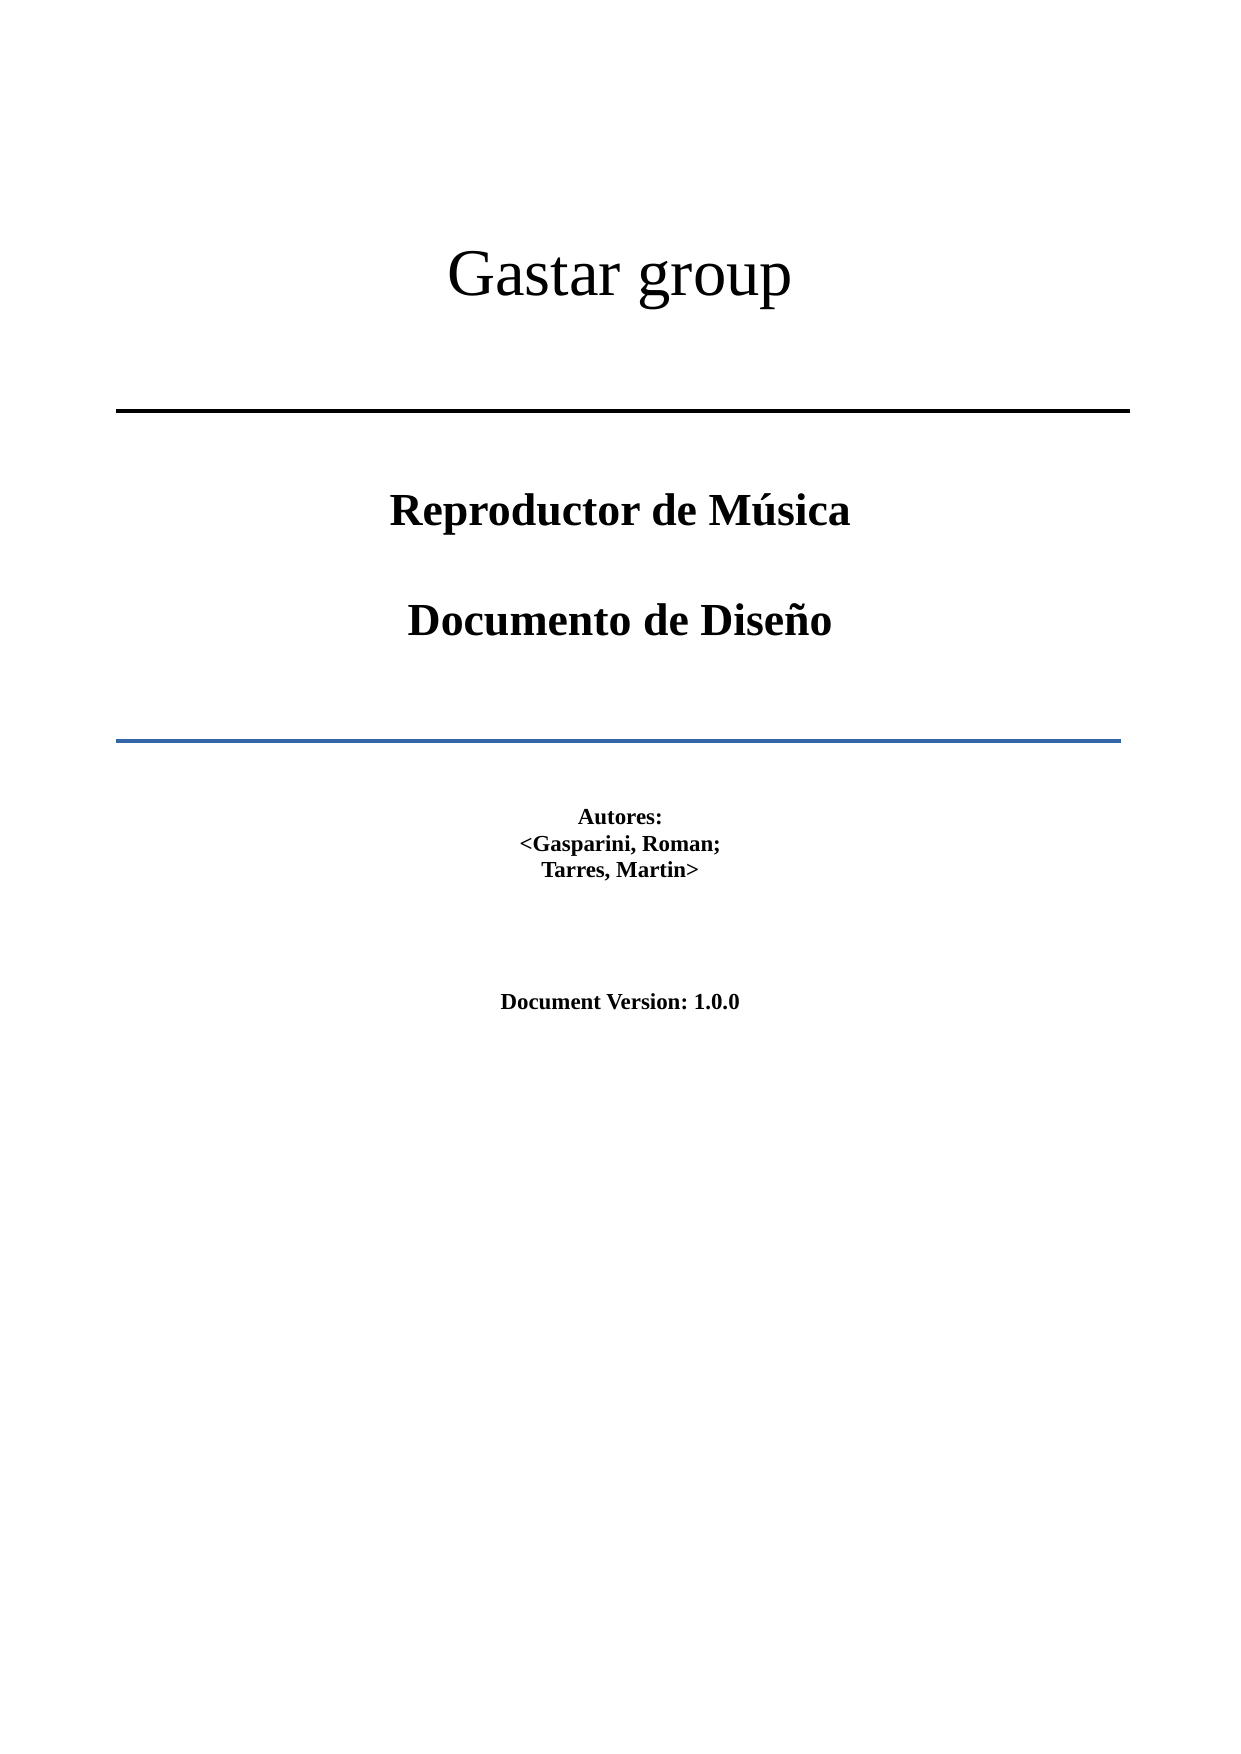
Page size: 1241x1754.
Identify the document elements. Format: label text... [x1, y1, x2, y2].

text Gastar group [118, 233, 1122, 310]
text <Gasparini, Roman; [118, 830, 1122, 856]
text Autores: [118, 803, 1122, 830]
text Tarres, Martin> [118, 856, 1122, 882]
text Reproductor de Música [118, 482, 1122, 535]
text Documento de Diseño [118, 592, 1122, 645]
text Document Version: 1.0.0 [118, 988, 1122, 1014]
